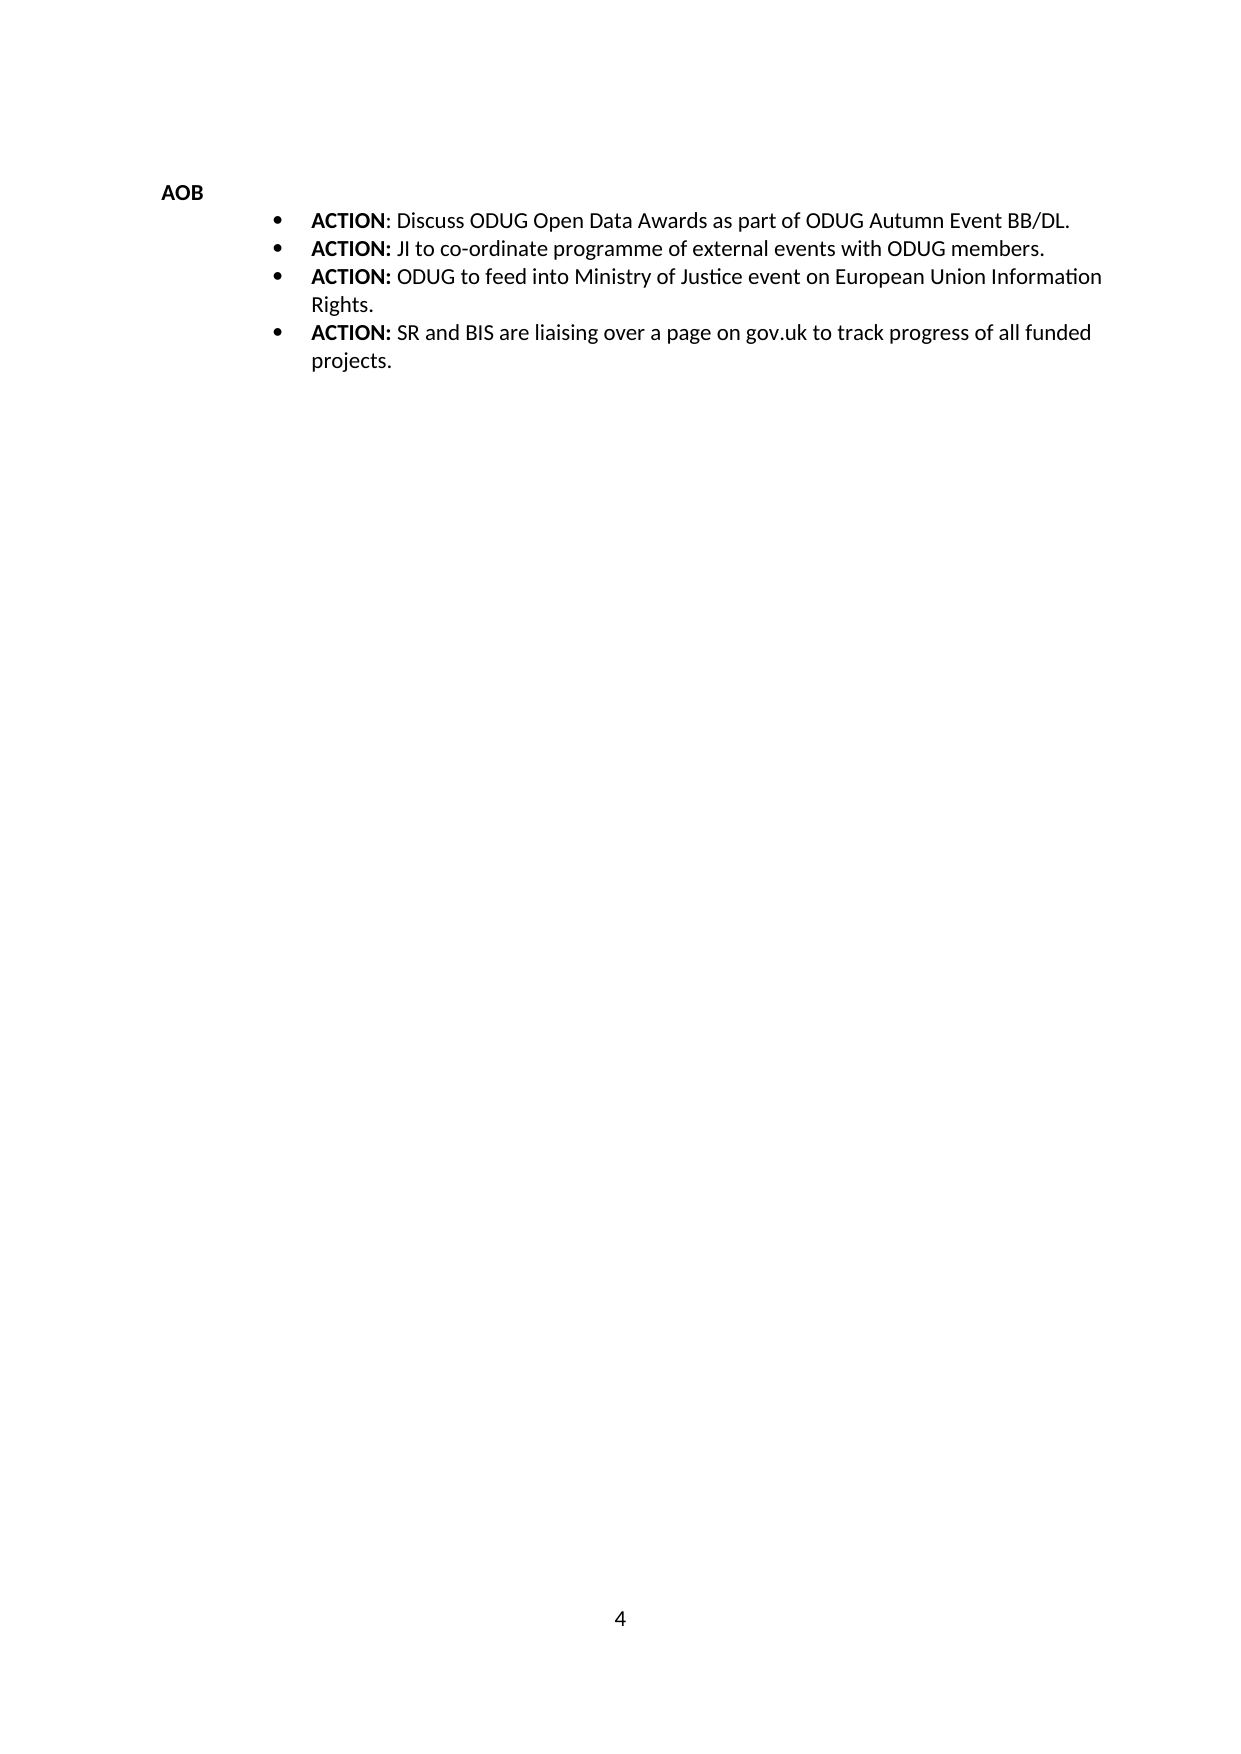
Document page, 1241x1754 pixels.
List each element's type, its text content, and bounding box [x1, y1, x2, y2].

table_cell [150, 150, 1121, 178]
table_cell AOB ACTION: Discuss ODUG Open Data Awards as part of ODUG Autumn Event BB/DL. ACTION: JI to co-ordinate programme of external events with ODUG members. ACTION: ODUG to feed into Ministry of Justice event on European Union Information Rights. ACTION: SR and BIS are liaising over a page on gov.uk to track progress of all funded projects. [150, 178, 1121, 402]
